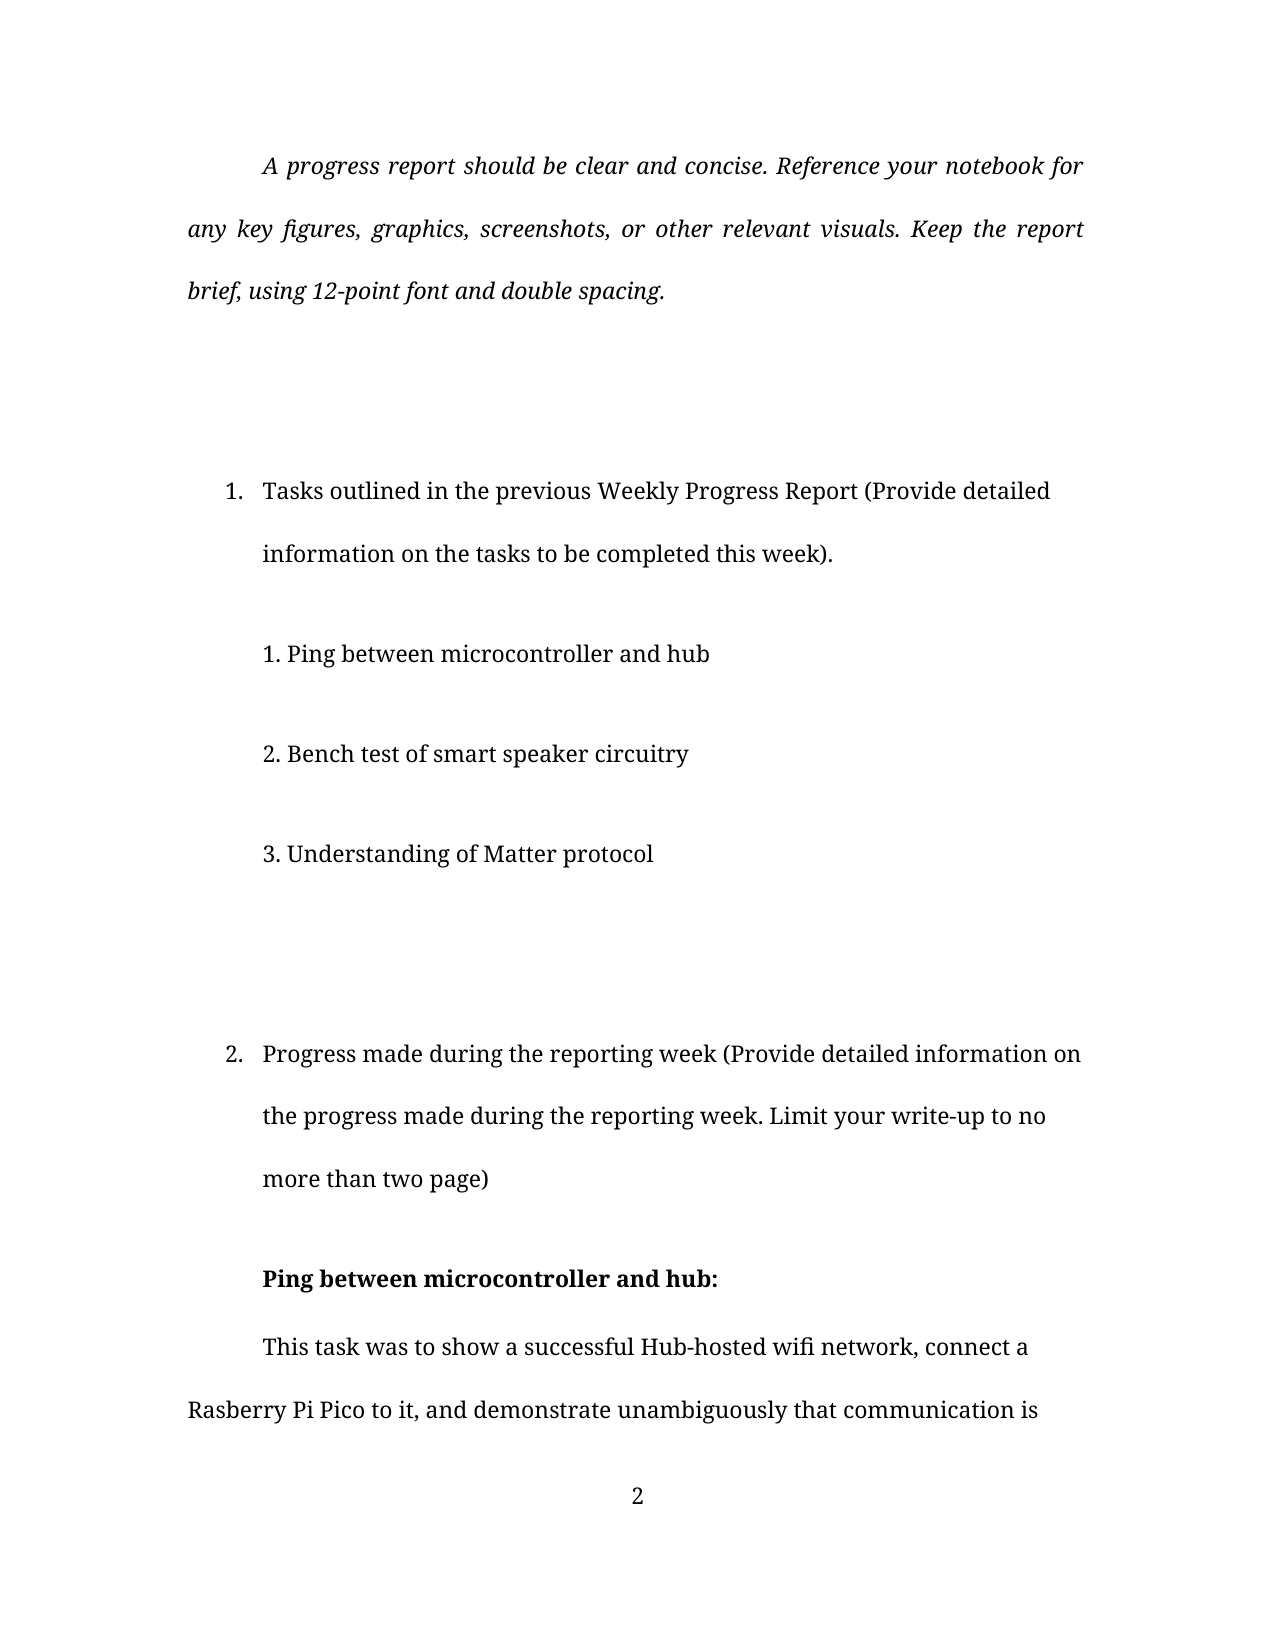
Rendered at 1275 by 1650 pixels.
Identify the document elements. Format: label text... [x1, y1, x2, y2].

text 2. Bench test of smart speaker circuitry [187, 737, 1087, 769]
list Tasks outlined in the previous Weekly Progress Report (Provide detailed information on the tasks to be completed this week). [225, 475, 1087, 569]
text A progress report should be clear and concise. Reference your notebook for any key figures, graphics, screenshots, or other relevant visuals. Keep the report brief, using 12-point font and double spacing. [187, 150, 1087, 306]
list Progress made during the reporting week (Provide detailed information on the progress made during the reporting week. Limit your write-up to no more than two page) [225, 1037, 1087, 1194]
text 3. Understanding of Matter protocol [187, 837, 1087, 869]
text 1. Ping between microcontroller and hub [187, 637, 1087, 669]
subtitle Ping between microcontroller and hub: [187, 1262, 1087, 1294]
text This task was to show a successful Hub-hosted wifi network, connect a Rasberry Pi Pico to it, and demonstrate unambiguously that communication is [187, 1331, 1087, 1425]
